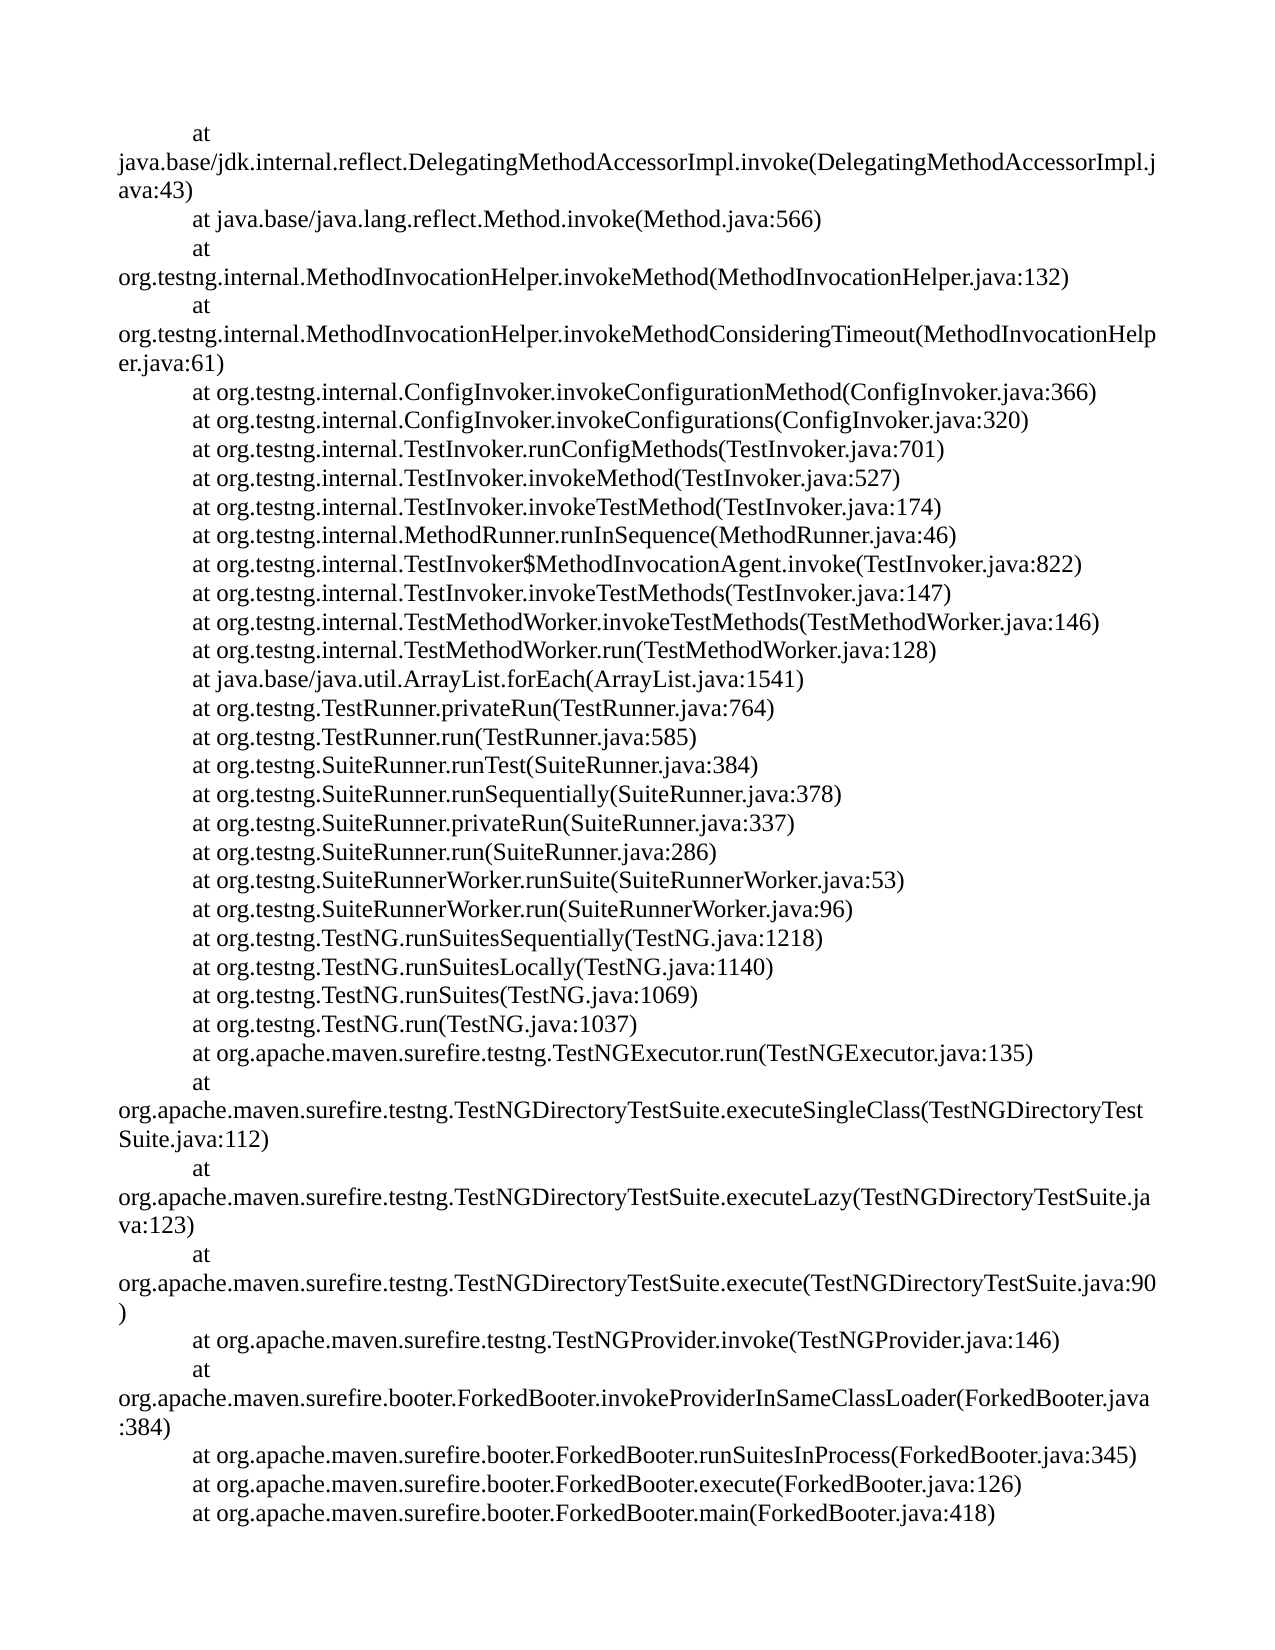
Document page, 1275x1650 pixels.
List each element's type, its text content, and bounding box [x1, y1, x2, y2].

text at org.apache.maven.surefire.booter.ForkedBooter.execute(ForkedBooter.java:126) [118, 1469, 1157, 1498]
text at org.apache.maven.surefire.testng.TestNGProvider.invoke(TestNGProvider.java:146) [118, 1326, 1157, 1354]
text at org.apache.maven.surefire.booter.ForkedBooter.runSuitesInProcess(ForkedBooter.java:345) [118, 1441, 1157, 1469]
text at org.testng.internal.ConfigInvoker.invokeConfigurationMethod(ConfigInvoker.java:366) [118, 377, 1157, 406]
text at org.testng.TestRunner.run(TestRunner.java:585) [118, 722, 1157, 751]
text at org.apache.maven.surefire.booter.ForkedBooter.invokeProviderInSameClassLoader(ForkedBooter.java:384) [118, 1354, 1157, 1441]
text at org.testng.SuiteRunnerWorker.run(SuiteRunnerWorker.java:96) [118, 894, 1157, 923]
text at org.testng.internal.MethodInvocationHelper.invokeMethodConsideringTimeout(MethodInvocationHelper.java:61) [118, 291, 1157, 377]
text at org.testng.SuiteRunner.runSequentially(SuiteRunner.java:378) [118, 779, 1157, 808]
text at java.base/java.util.ArrayList.forEach(ArrayList.java:1541) [118, 664, 1157, 693]
text at org.testng.internal.ConfigInvoker.invokeConfigurations(ConfigInvoker.java:320) [118, 406, 1157, 434]
text at org.testng.SuiteRunner.run(SuiteRunner.java:286) [118, 837, 1157, 866]
text at org.testng.internal.MethodInvocationHelper.invokeMethod(MethodInvocationHelper.java:132) [118, 233, 1157, 291]
text at org.apache.maven.surefire.testng.TestNGExecutor.run(TestNGExecutor.java:135) [118, 1038, 1157, 1067]
text at org.apache.maven.surefire.testng.TestNGDirectoryTestSuite.execute(TestNGDirectoryTestSuite.java:90) [118, 1239, 1157, 1326]
text at org.testng.internal.TestInvoker.invokeTestMethods(TestInvoker.java:147) [118, 578, 1157, 607]
text at org.testng.internal.TestMethodWorker.invokeTestMethods(TestMethodWorker.java:146) [118, 607, 1157, 636]
text at java.base/jdk.internal.reflect.DelegatingMethodAccessorImpl.invoke(DelegatingMethodAccessorImpl.java:43) [118, 118, 1157, 204]
text at org.apache.maven.surefire.testng.TestNGDirectoryTestSuite.executeSingleClass(TestNGDirectoryTestSuite.java:112) [118, 1067, 1157, 1153]
text at org.testng.TestNG.runSuitesSequentially(TestNG.java:1218) [118, 923, 1157, 952]
text at org.testng.internal.TestInvoker.invokeTestMethod(TestInvoker.java:174) [118, 492, 1157, 521]
text at org.testng.SuiteRunner.privateRun(SuiteRunner.java:337) [118, 808, 1157, 837]
text at org.testng.internal.TestInvoker.runConfigMethods(TestInvoker.java:701) [118, 434, 1157, 463]
text at org.testng.internal.TestInvoker.invokeMethod(TestInvoker.java:527) [118, 463, 1157, 492]
text at org.testng.SuiteRunner.runTest(SuiteRunner.java:384) [118, 751, 1157, 779]
text at org.testng.TestNG.runSuites(TestNG.java:1069) [118, 981, 1157, 1009]
text at org.apache.maven.surefire.booter.ForkedBooter.main(ForkedBooter.java:418) [118, 1498, 1157, 1527]
text at org.testng.TestNG.runSuitesLocally(TestNG.java:1140) [118, 952, 1157, 981]
text at org.testng.internal.MethodRunner.runInSequence(MethodRunner.java:46) [118, 521, 1157, 549]
text at org.testng.TestNG.run(TestNG.java:1037) [118, 1009, 1157, 1038]
text at org.apache.maven.surefire.testng.TestNGDirectoryTestSuite.executeLazy(TestNGDirectoryTestSuite.java:123) [118, 1153, 1157, 1239]
text at java.base/java.lang.reflect.Method.invoke(Method.java:566) [118, 204, 1157, 233]
text at org.testng.internal.TestMethodWorker.run(TestMethodWorker.java:128) [118, 636, 1157, 664]
text at org.testng.internal.TestInvoker$MethodInvocationAgent.invoke(TestInvoker.java:822) [118, 549, 1157, 578]
text at org.testng.SuiteRunnerWorker.runSuite(SuiteRunnerWorker.java:53) [118, 866, 1157, 894]
text at org.testng.TestRunner.privateRun(TestRunner.java:764) [118, 693, 1157, 722]
